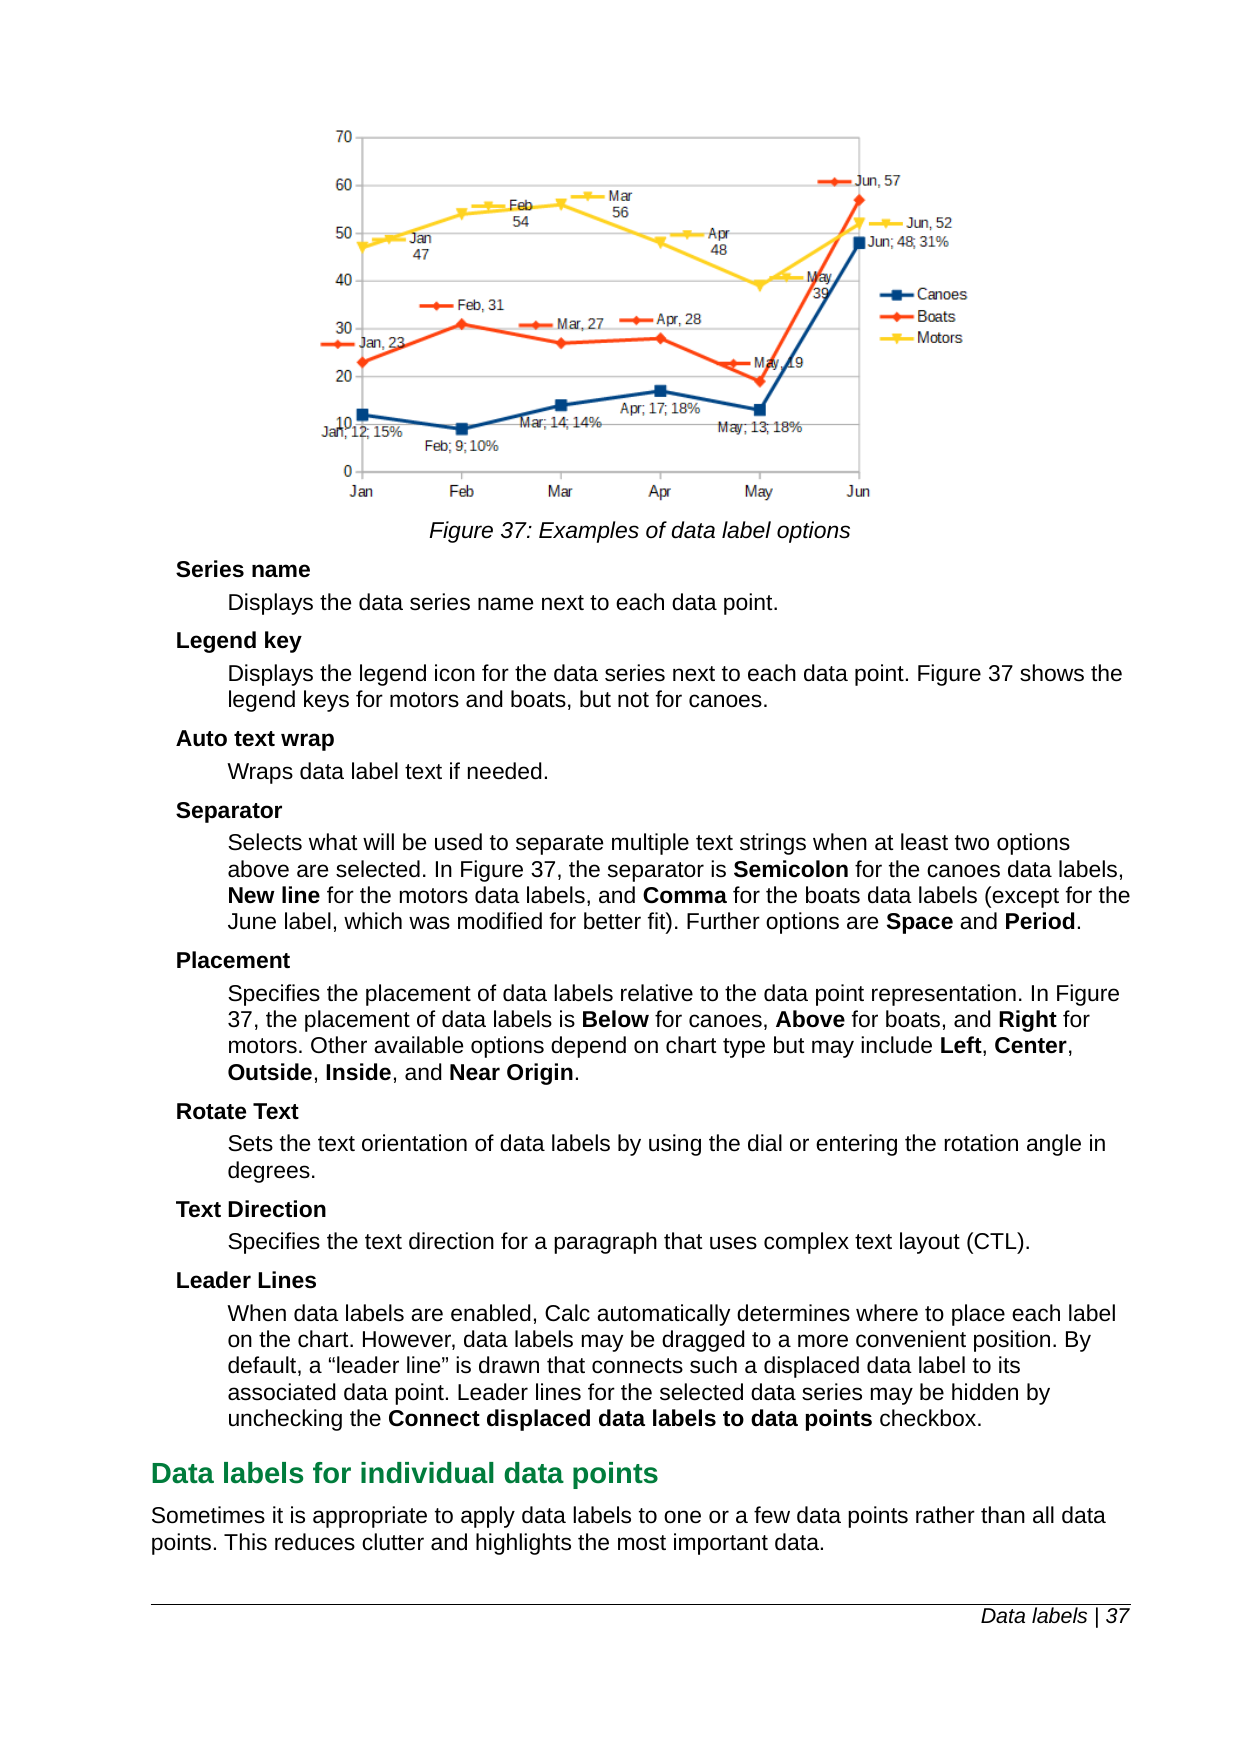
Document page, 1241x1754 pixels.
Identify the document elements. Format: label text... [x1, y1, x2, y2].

text Specifies the placement of data labels relative to the data point representation. In Figure 37, the placement of data labels is Below for canoes, Above for boats, and Right for motors. Other available options depend on chart type but may include Left, Center, Outside, Inside, and Near Origin. [227, 980, 1131, 1085]
text Legend key [176, 627, 1131, 654]
text Series name [176, 556, 1131, 582]
text Displays the data series name next to each data point. [227, 588, 1131, 615]
text When data labels are enabled, Calc automatically determines where to place each label on the chart. However, data labels may be dragged to a more convenient position. By default, a “leader line” is drawn that connects such a displaced data label to its associated data point. Leader lines for the selected data series may be hidden by unchecking the Connect displaced data labels to data points checkbox. [227, 1299, 1131, 1431]
picture [311, 121, 971, 505]
text Auto text wrap [176, 725, 1131, 752]
text Sets the text orientation of data labels by using the dial or entering the rotation angle in degrees. [227, 1130, 1131, 1183]
text Sometimes it is appropriate to apply data labels to one or a few data points rather than all data points. This reduces clutter and highlights the most important data. [151, 1502, 1131, 1555]
text Selects what will be used to separate multiple text strings when at least two options above are selected. In Figure 37, the separator is Semicolon for the canoes data labels, New line for the motors data labels, and Comma for the boats data labels (except for the June label, which was modified for better fit). Further options are Space and Period. [227, 829, 1131, 935]
text Rotate Text [176, 1098, 1131, 1124]
text Displays the legend icon for the data series next to each data point. Figure 37 shows the legend keys for motors and boats, but not for canoes. [227, 660, 1131, 713]
text Leader Lines [176, 1267, 1131, 1293]
text Figure 37: Examples of data label options [311, 517, 970, 543]
text Wraps data label text if needed. [227, 758, 1131, 784]
subtitle Data labels for individual data points [151, 1456, 1131, 1490]
text Separator [176, 797, 1131, 823]
text Specifies the text direction for a paragraph that uses complex text layout (CTL). [227, 1228, 1131, 1254]
text Text Direction [176, 1196, 1131, 1222]
text Placement [176, 947, 1131, 973]
